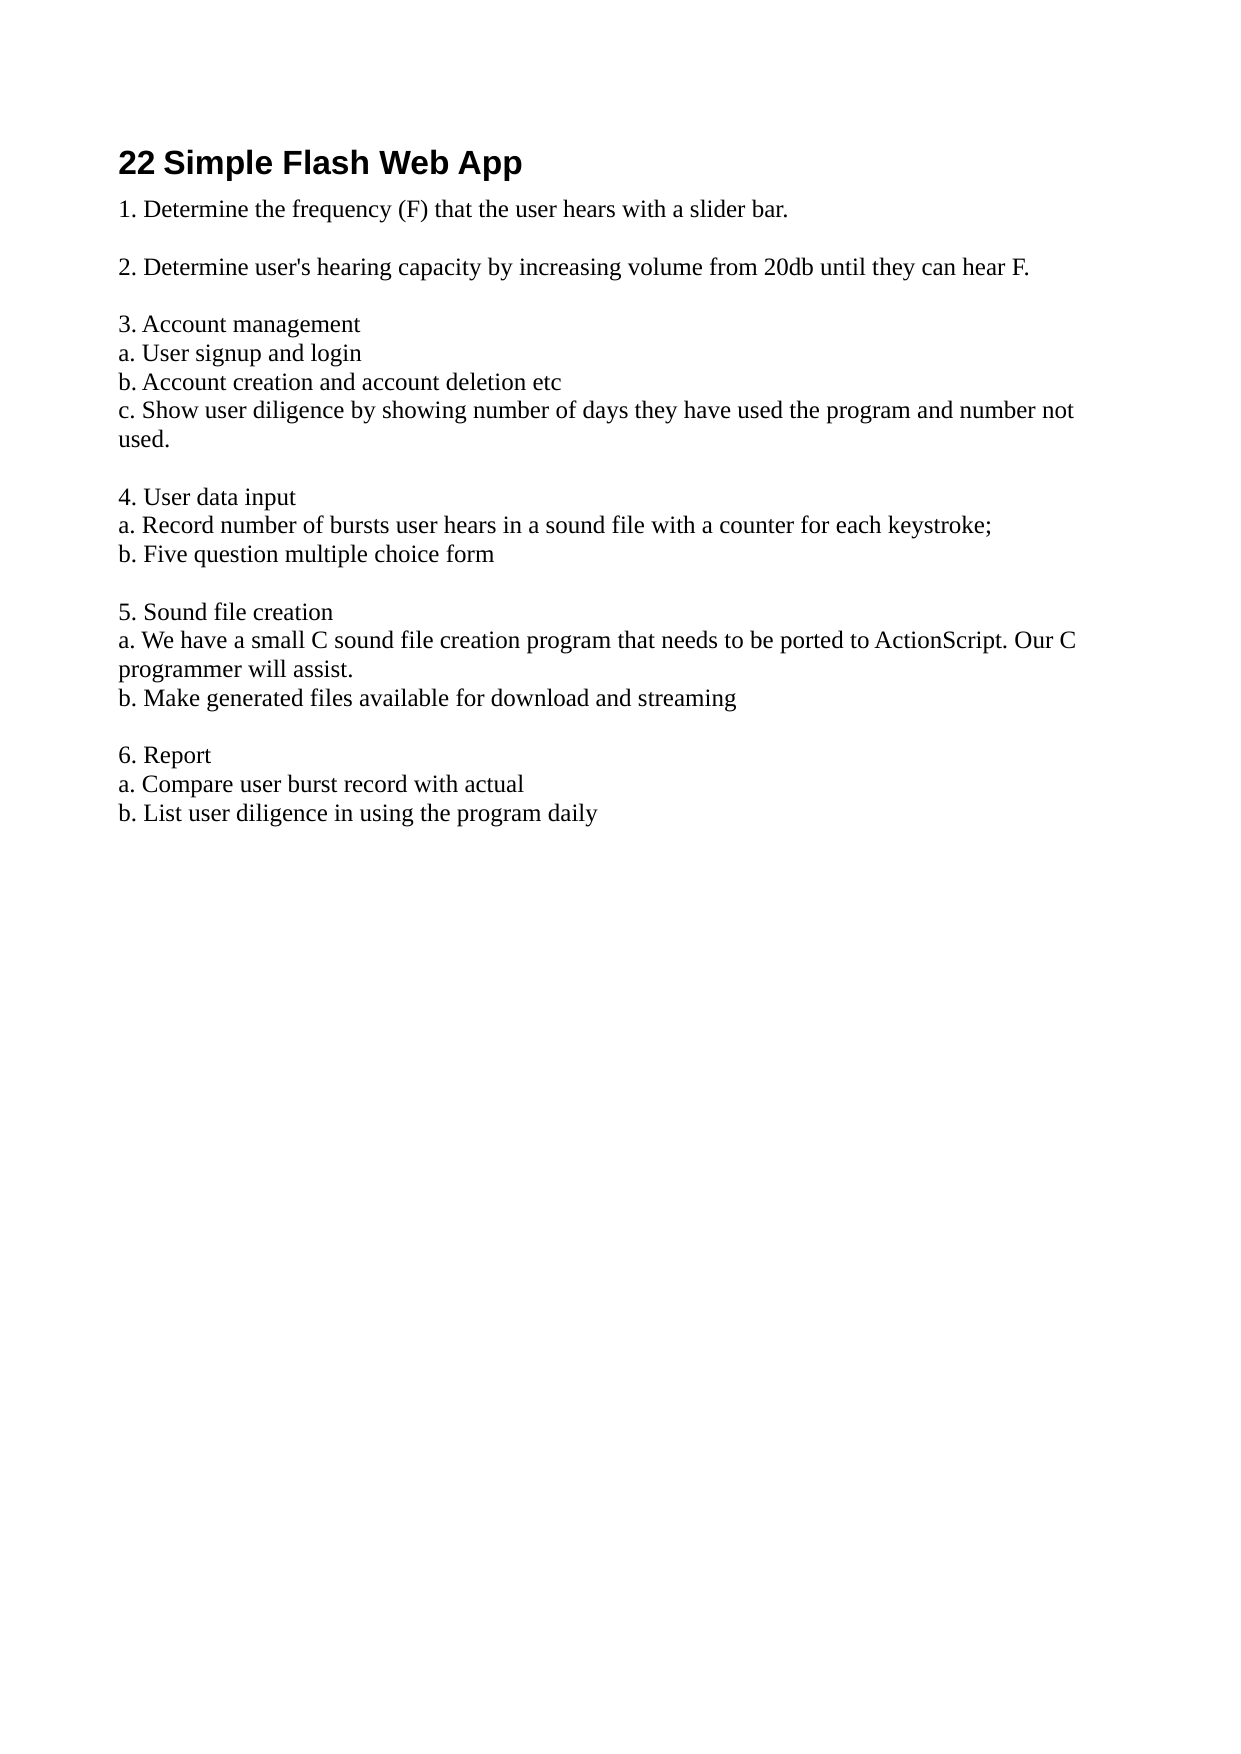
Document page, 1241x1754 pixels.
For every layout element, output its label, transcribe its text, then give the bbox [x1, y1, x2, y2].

text 1. Determine the frequency (F) that the user hears with a slider bar. 2. Determine user's hearing capacity by increasing volume from 20db until they can hear F. 3. Account management a. User signup and login b. Account creation and account deletion etc c. Show user diligence by showing number of days they have used the program and number not used. 4. User data input a. Record number of bursts user hears in a sound file with a counter for each keystroke; b. Five question multiple choice form 5. Sound file creation a. We have a small C sound file creation program that needs to be ported to ActionScript. Our C programmer will assist. b. Make generated files available for download and streaming 6. Report a. Compare user burst record with actual b. List user diligence in using the program daily [118, 194, 1122, 827]
subtitle Simple Flash Web App [118, 143, 1122, 182]
